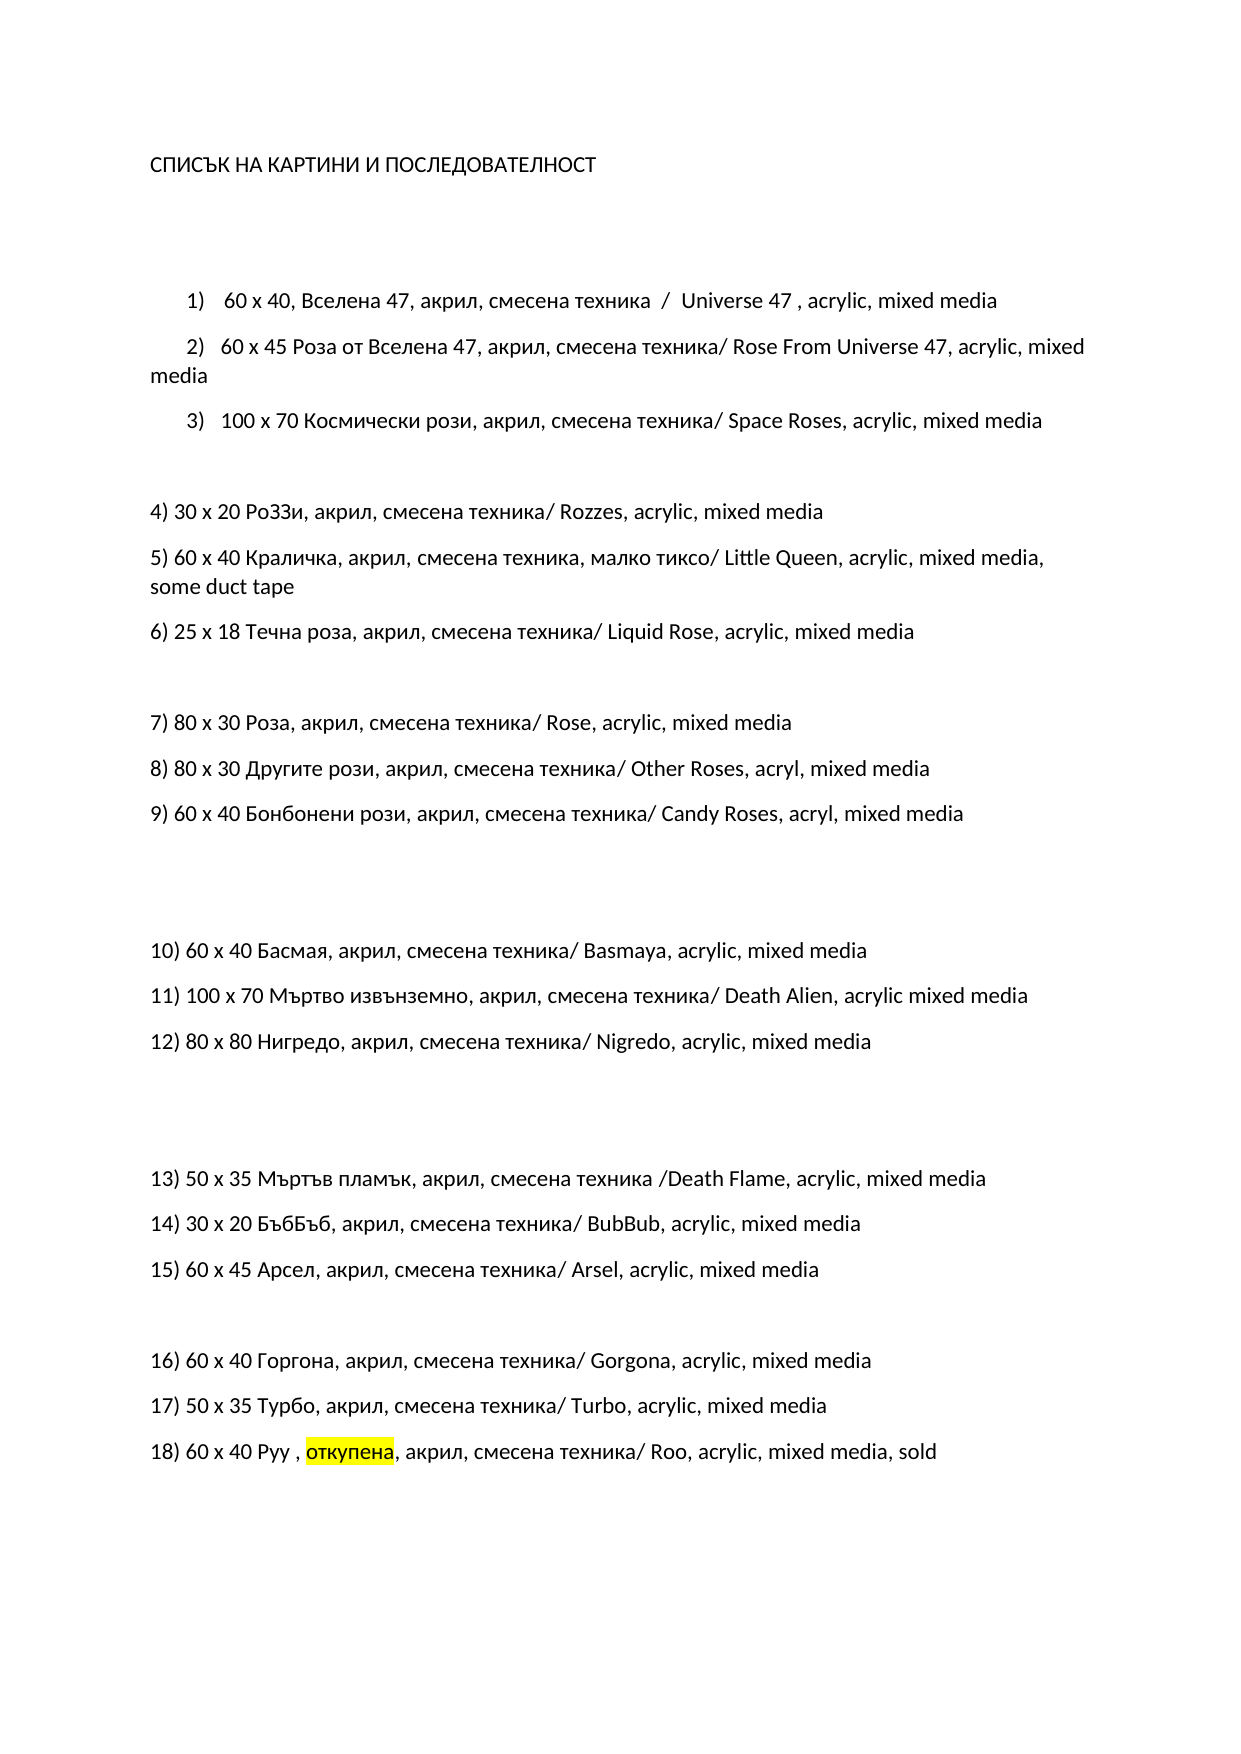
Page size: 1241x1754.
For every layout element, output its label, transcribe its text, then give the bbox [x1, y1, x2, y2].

text 3) 100 х 70 Космически рози, акрил, смесена техника/ Space Roses, acrylic, mixed media [150, 406, 1090, 434]
text 11) 100 х 70 Мъртво извънземно, акрил, смесена техника/ Death Alien, acrylic mixed media [150, 982, 1090, 1009]
text 9) 60 x 40 Бонбонени рози, акрил, смесена техника/ Candy Roses, acryl, mixed media [150, 799, 1090, 827]
text 4) 30 х 20 РоЗЗи, акрил, смесена техника/ Rozzes, acrylic, mixed media [150, 497, 1090, 526]
text 10) 60 х 40 Басмая, акрил, смесена техника/ Basmaya, acrylic, mixed media [150, 936, 1090, 964]
text 6) 25 x 18 Течна роза, акрил, смесена техника/ Liquid Rose, acrylic, mixed media [150, 617, 1090, 645]
text СПИСЪК НА КАРТИНИ И ПОСЛЕДОВАТЕЛНОСТ [150, 150, 1090, 178]
text 2) 60 x 45 Роза от Вселена 47, акрил, смесена техника/ Rose From Universe 47, acrylic, mixed media [150, 332, 1090, 389]
text 13) 50 х 35 Мъртъв пламък, акрил, смесена техника /Death Flame, acrylic, mixed media [150, 1164, 1090, 1192]
text 12) 80 х 80 Нигредо, акрил, смесена техника/ Nigredo, acrylic, mixed media [150, 1027, 1090, 1055]
list 60 x 40, Вселена 47, акрил, смесена техника / Universe 47 , acrylic, mixed media [186, 287, 1090, 314]
text 16) 60 х 40 Горгона, акрил, смесена техника/ Gorgona, acrylic, mixed media [150, 1346, 1090, 1374]
text 7) 80 х 30 Роза, акрил, смесена техника/ Rose, acrylic, mixed media [150, 708, 1090, 736]
text 5) 60 х 40 Краличка, акрил, смесена техника, малко тиксо/ Little Queen, acrylic, mixed media, some duct tape [150, 543, 1090, 600]
text 18) 60 x 40 Руу , откупена, акрил, смесена техника/ Roo, acrylic, mixed media, sold [150, 1437, 1090, 1465]
text 15) 60 х 45 Арсел, акрил, смесена техника/ Arsel, acrylic, mixed media [150, 1255, 1090, 1283]
text 8) 80 х 30 Другите рози, акрил, смесена техника/ Other Roses, acryl, mixed media [150, 754, 1090, 782]
text 17) 50 х 35 Турбо, акрил, смесена техника/ Turbo, acrylic, mixed media [150, 1391, 1090, 1419]
text 14) 30 х 20 БъбБъб, акрил, смесена техника/ BubBub, acrylic, mixed media [150, 1209, 1090, 1237]
